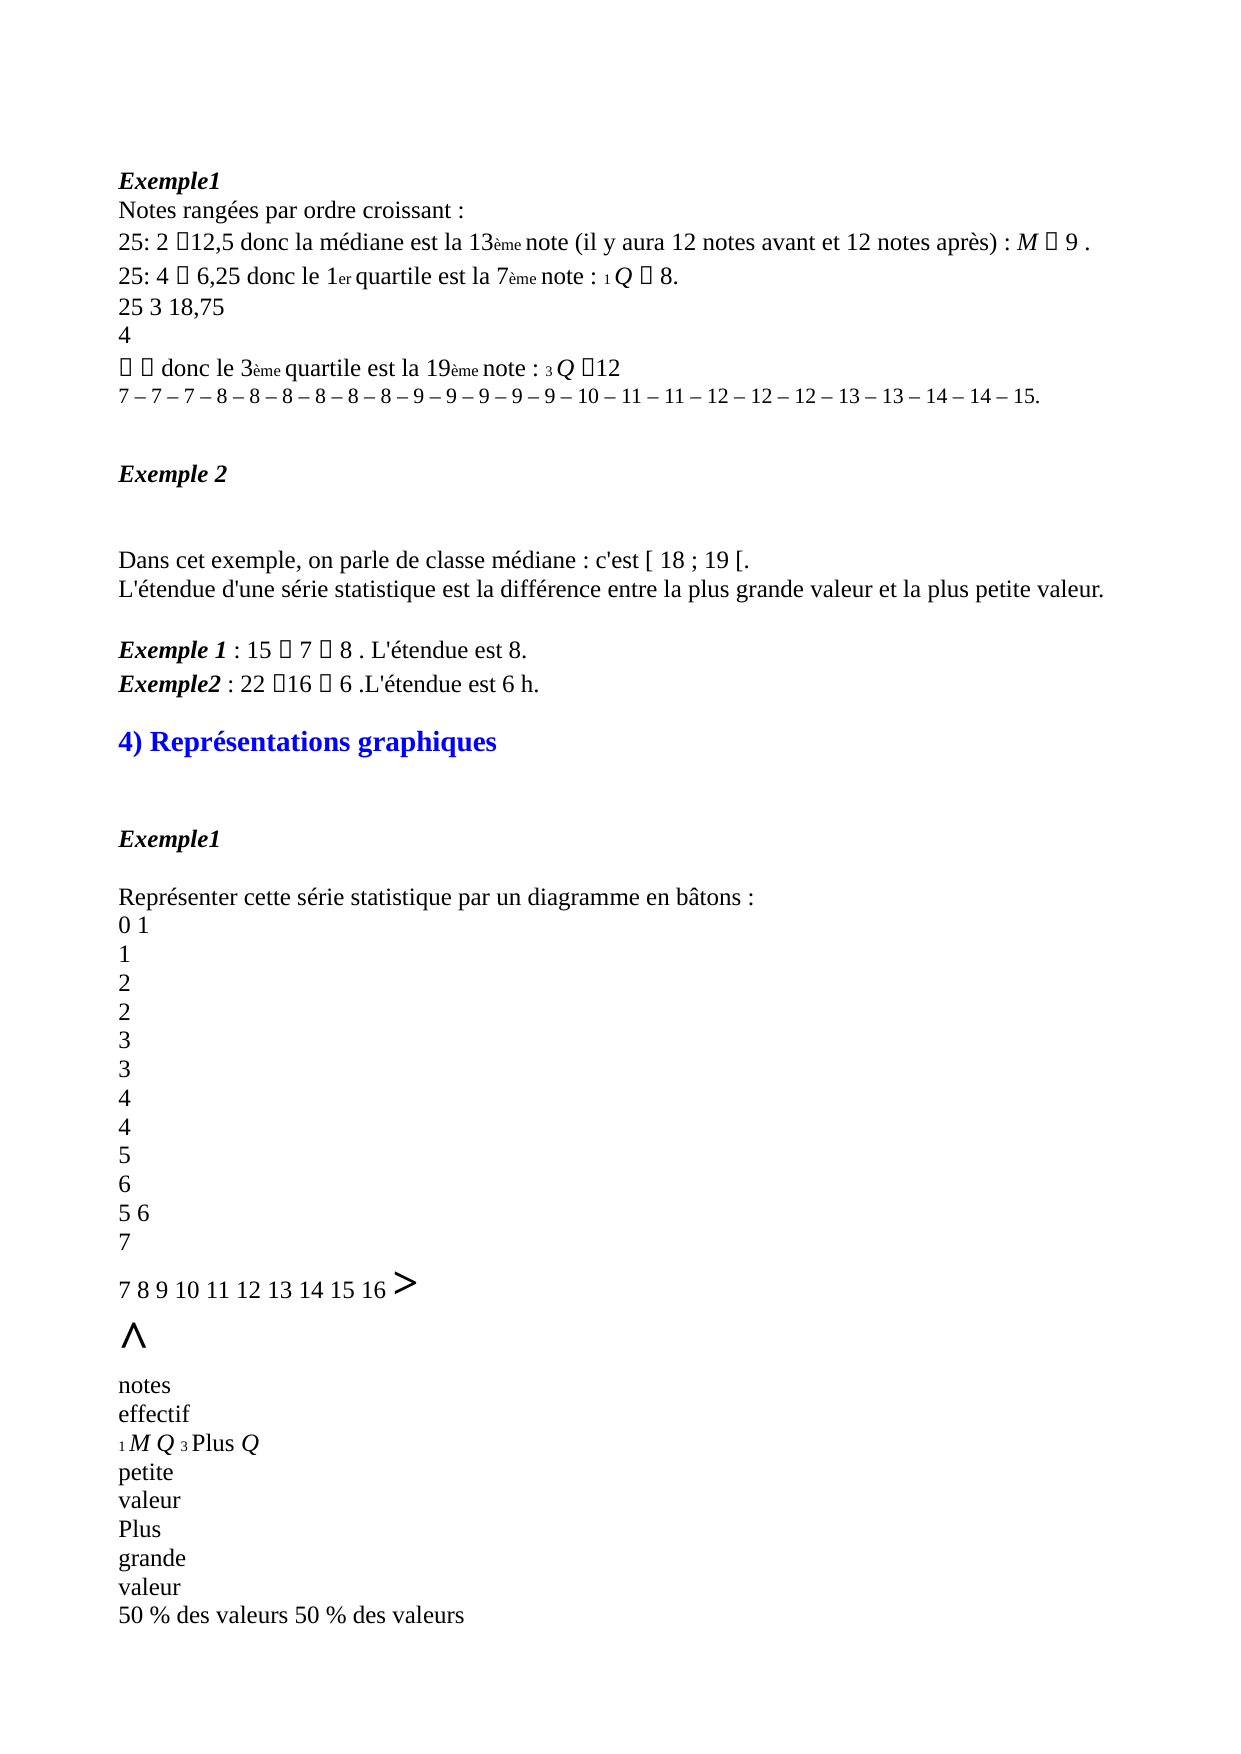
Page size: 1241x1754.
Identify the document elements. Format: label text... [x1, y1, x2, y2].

text 7 8 9 10 11 12 13 14 15 16 > [118, 1256, 1122, 1308]
text 2 [118, 997, 1122, 1026]
text 25 3 18,75 [118, 292, 1122, 321]
text 1 M Q 3 Plus Q [118, 1428, 1122, 1457]
text 4 [118, 321, 1122, 349]
text 7 – 7 – 7 – 8 – 8 – 8 – 8 – 8 – 8 – 9 – 9 – 9 – 9 – 9 – 10 – 11 – 11 – 12 – 12 – 12 – 13 – 13 – 14 – 14 – 15. [118, 383, 1122, 409]
text 5 [118, 1141, 1122, 1169]
text notes [118, 1371, 1122, 1399]
text Notes rangées par ordre croissant : [118, 195, 1122, 224]
text valeur [118, 1486, 1122, 1514]
text 25: 4  6,25 donc le 1er quartile est la 7ème note : 1 Q  8. [118, 258, 1122, 292]
text 0 1 [118, 911, 1122, 939]
text grande [118, 1543, 1122, 1572]
text Exemple2 : 22 16  6 .L'étendue est 6 h. [118, 666, 1122, 700]
text petite [118, 1457, 1122, 1486]
text Exemple1 [118, 824, 1122, 853]
text Dans cet exemple, on parle de classe médiane : c'est [ 18 ; 19 [. [118, 545, 1122, 574]
text ^ [118, 1308, 1122, 1371]
text L'étendue d'une série statistique est la différence entre la plus grande valeur et la plus petite valeur. [118, 574, 1122, 603]
text 5 6 [118, 1198, 1122, 1227]
text 4 [118, 1083, 1122, 1112]
text   donc le 3ème quartile est la 19ème note : 3 Q 12 [118, 349, 1122, 383]
text Exemple1 [118, 166, 1122, 195]
text 50 % des valeurs 50 % des valeurs [118, 1601, 1122, 1629]
text Représenter cette série statistique par un diagramme en bâtons : [118, 882, 1122, 911]
text Plus [118, 1514, 1122, 1543]
text 4) Représentations graphiques [118, 724, 1122, 757]
text 7 [118, 1227, 1122, 1256]
text 25: 2 12,5 donc la médiane est la 13ème note (il y aura 12 notes avant et 12 notes après) : M  9 . [118, 224, 1122, 258]
text valeur [118, 1572, 1122, 1601]
text 2 [118, 968, 1122, 997]
text 3 [118, 1026, 1122, 1054]
text effectif [118, 1399, 1122, 1428]
text 6 [118, 1169, 1122, 1198]
text 3 [118, 1054, 1122, 1083]
text Exemple 2 [118, 459, 1122, 488]
text Exemple 1 : 15  7  8 . L'étendue est 8. [118, 632, 1122, 666]
text 4 [118, 1112, 1122, 1141]
text 1 [118, 939, 1122, 968]
